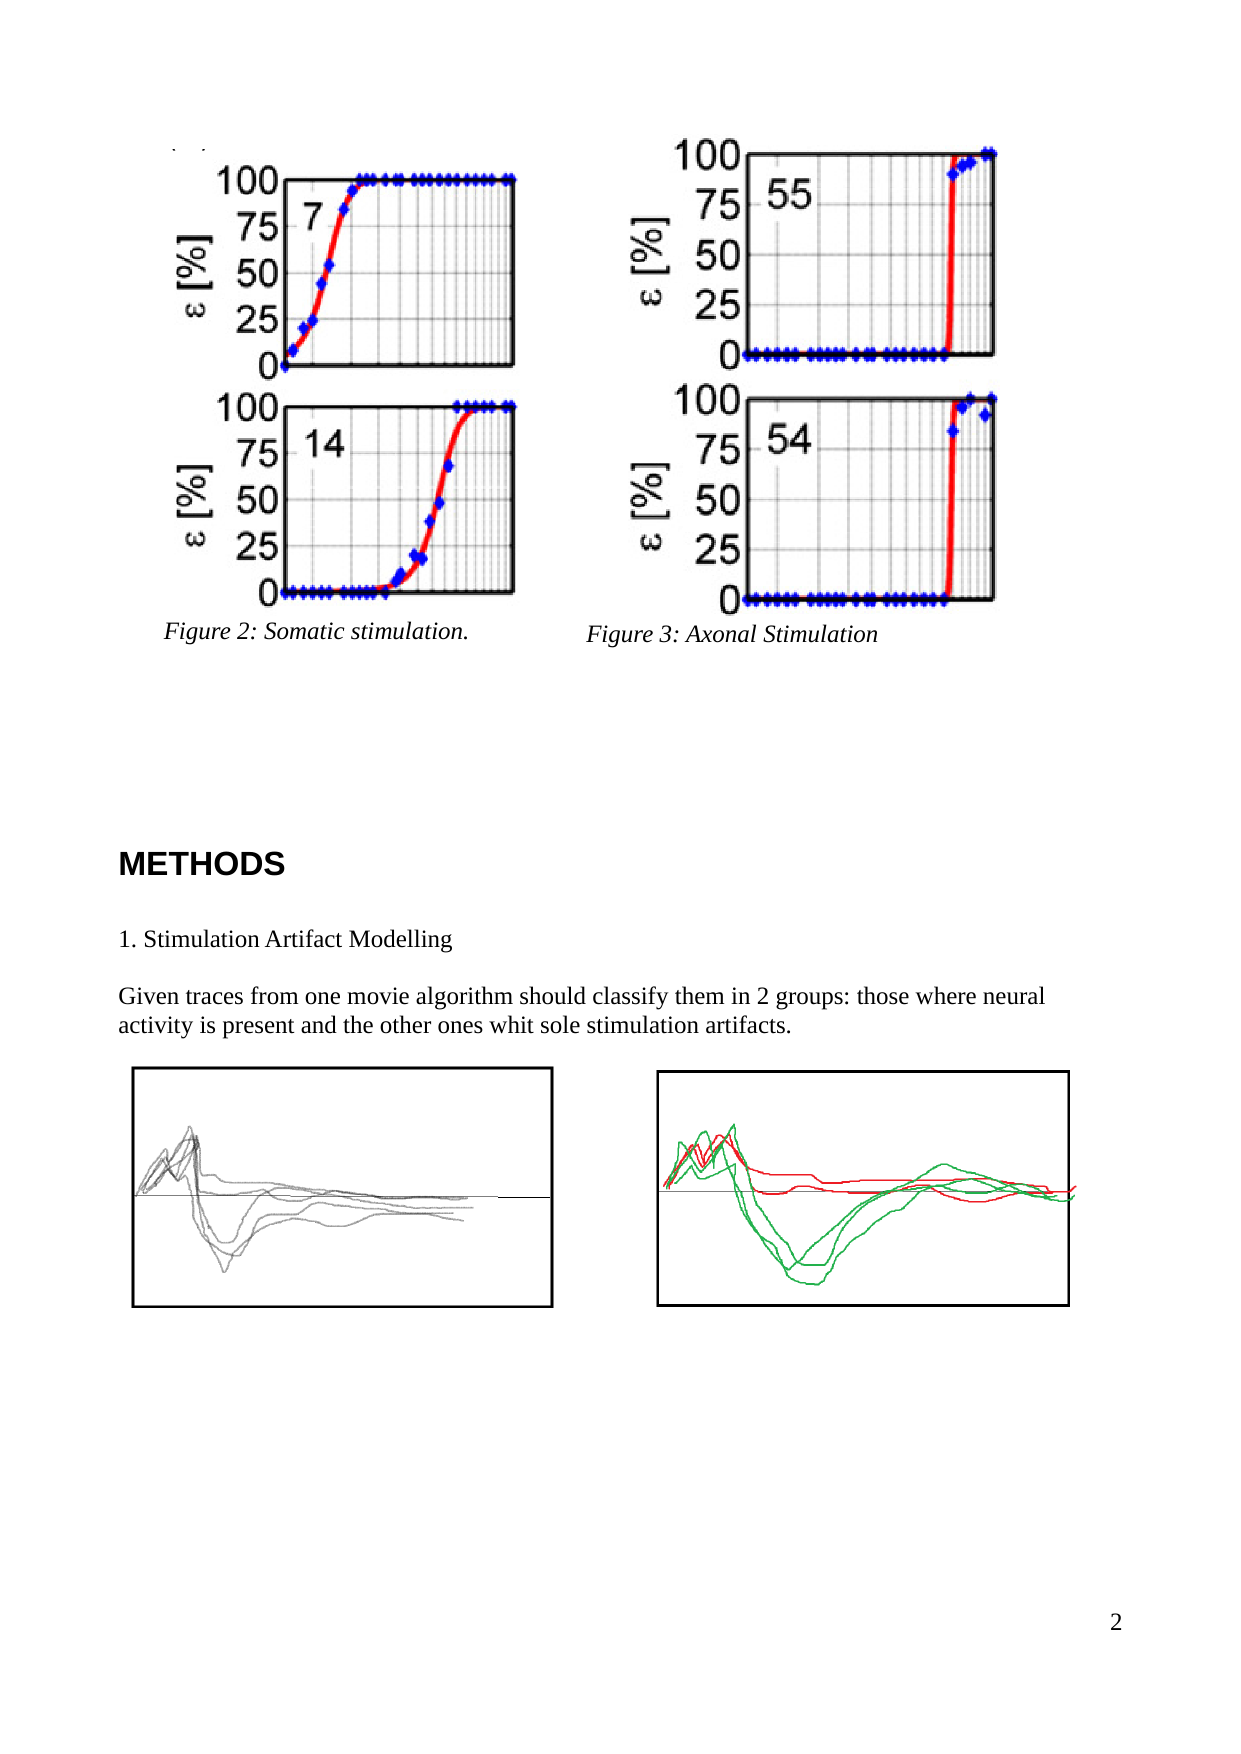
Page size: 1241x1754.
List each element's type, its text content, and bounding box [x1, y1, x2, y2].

text Figure 3: Axonal Stimulation [586, 619, 1021, 647]
picture [163, 149, 563, 616]
picture [120, 1047, 582, 1326]
text Figure 2: Somatic stimulation. [163, 616, 562, 644]
text Given traces from one movie algorithm should classify them in 2 groups: those where neural activity is present and the other ones whit sole stimulation artifacts. [118, 981, 1122, 1039]
subtitle METHODS [118, 844, 1122, 882]
picture [635, 1041, 1096, 1335]
picture [586, 134, 1058, 619]
text 1. Stimulation Artifact Modelling [118, 924, 1122, 952]
